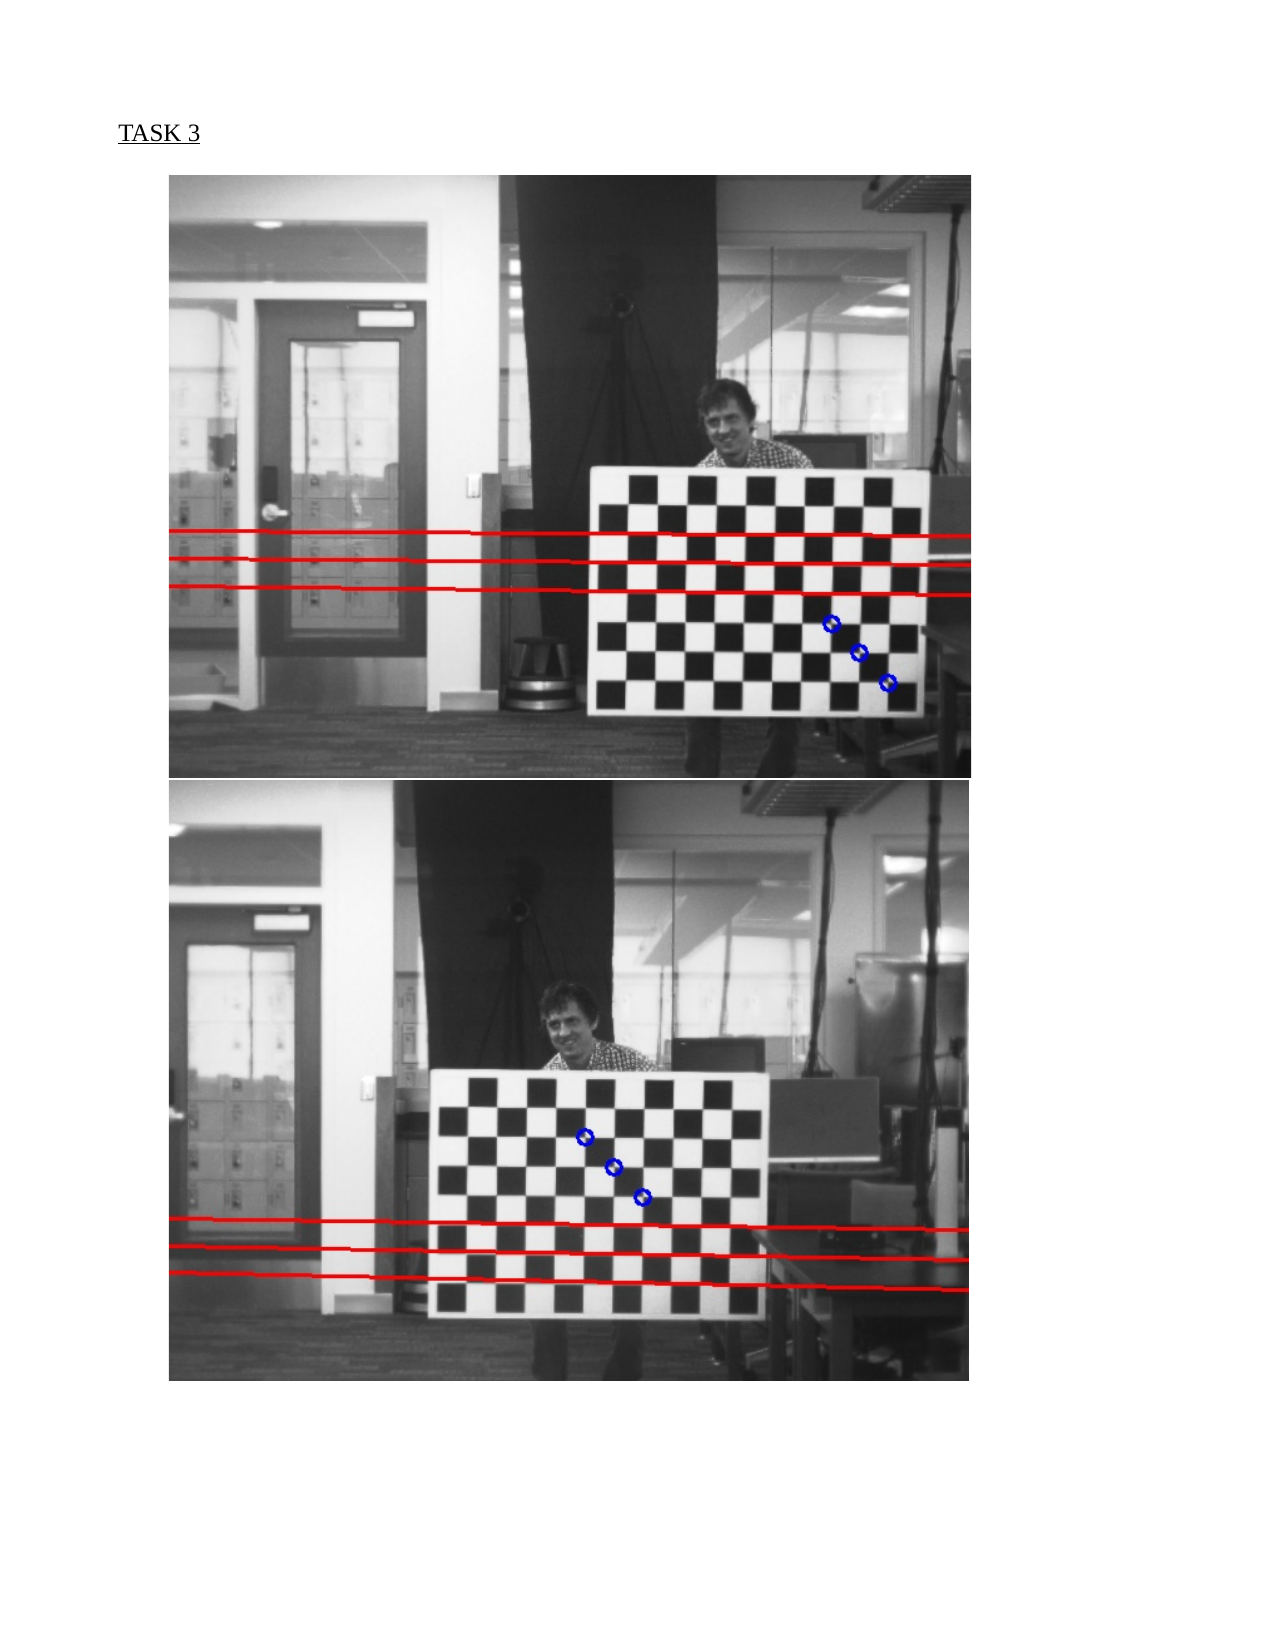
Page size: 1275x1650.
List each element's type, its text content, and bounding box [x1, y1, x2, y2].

picture [168, 175, 972, 778]
text TASK 3 [118, 118, 1157, 147]
picture [168, 780, 969, 1381]
